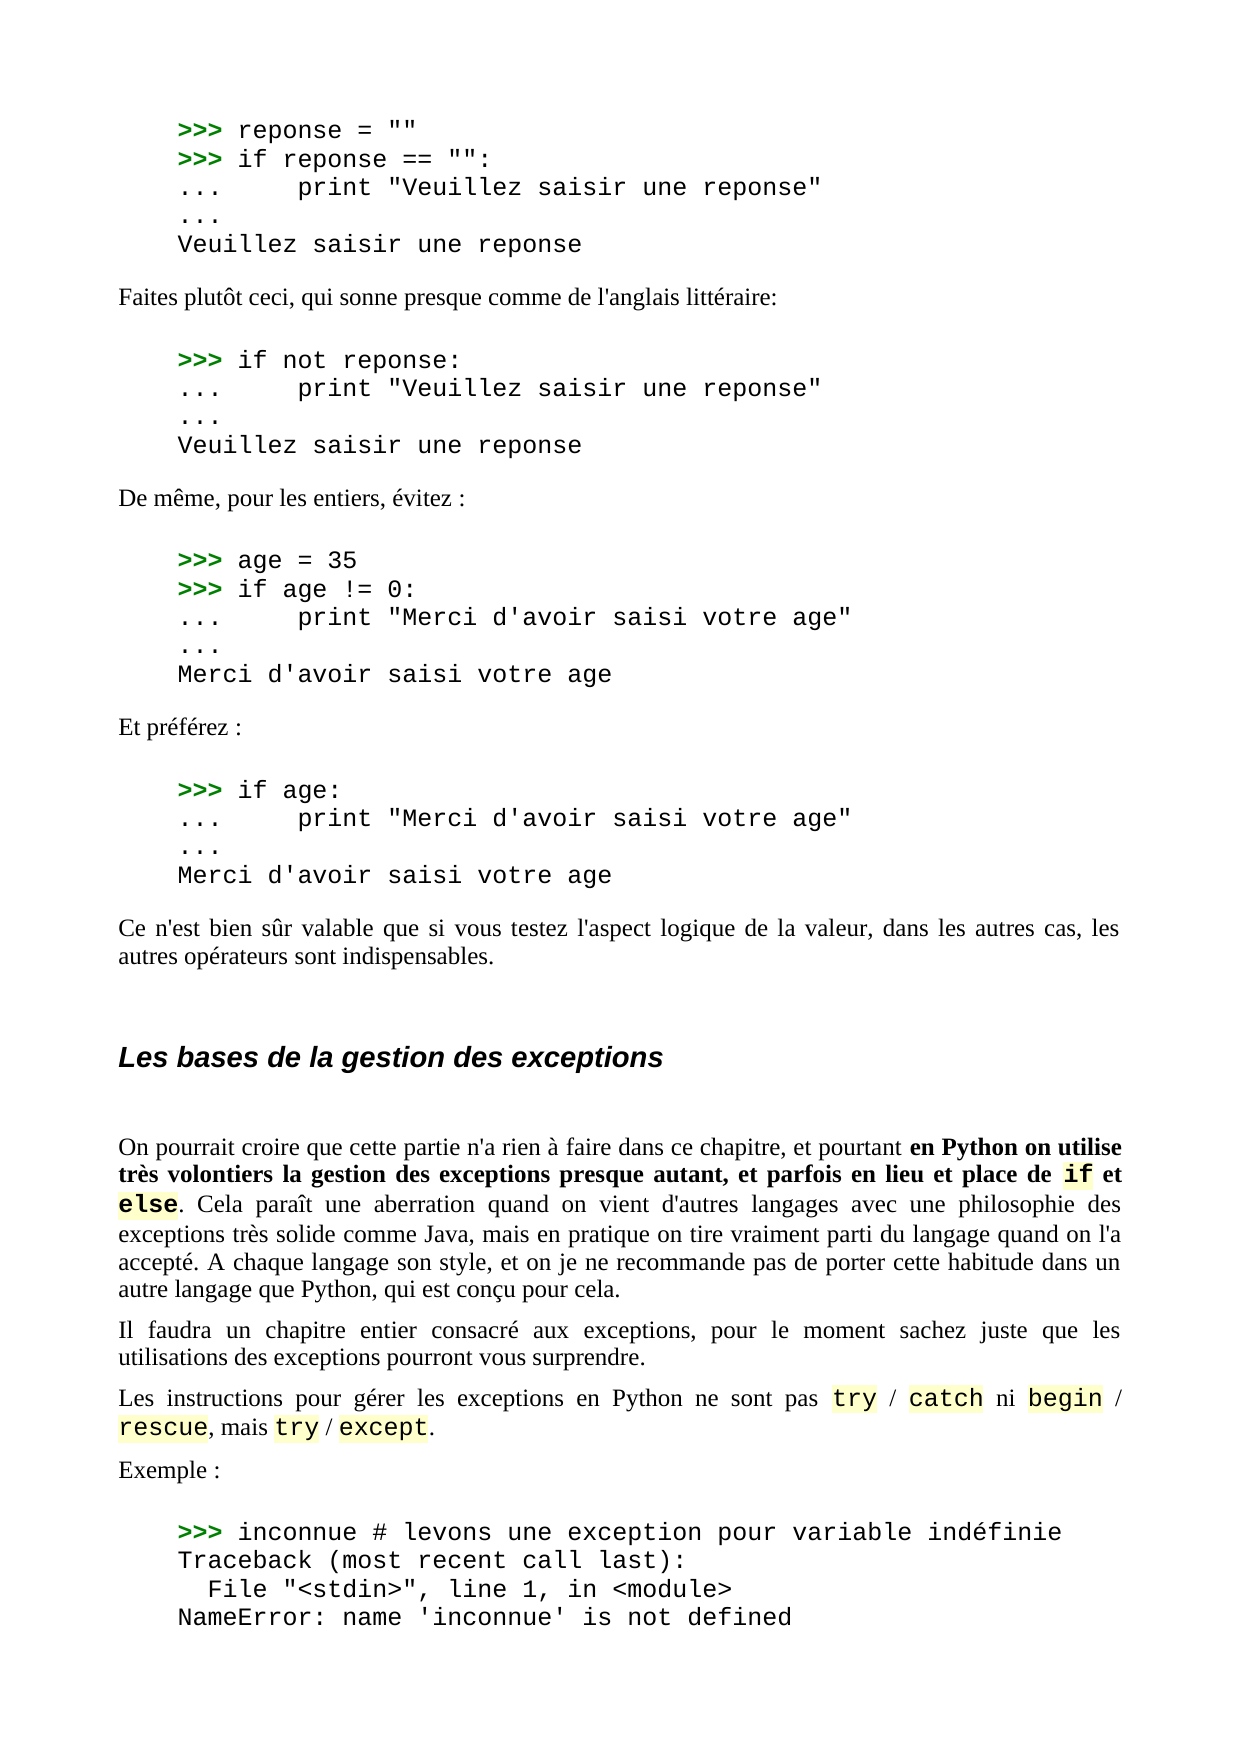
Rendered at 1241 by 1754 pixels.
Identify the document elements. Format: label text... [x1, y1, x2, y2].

text Et préférez : [118, 713, 1122, 741]
text Ce n'est bien sûr valable que si vous testez l'aspect logique de la valeur, dans les autres cas, les autres opérateurs sont indispensables. [118, 914, 1122, 970]
text >>> reponse = "" >>> if reponse == "": ... print "Veuillez saisir une reponse" ... Veuillez saisir une reponse [177, 118, 1122, 260]
text Faites plutôt ceci, qui sonne presque comme de l'anglais littéraire: [118, 283, 1122, 311]
text Exemple : [118, 1456, 1122, 1483]
subtitle Les bases de la gestion des exceptions [118, 1041, 1122, 1074]
text Il faudra un chapitre entier consacré aux exceptions, pour le moment sachez juste que les utilisations des exceptions pourront vous surprendre. [118, 1316, 1122, 1371]
text >>> inconnue # levons une exception pour variable indéfinie Traceback (most recent call last): File "<stdin>", line 1, in <module> NameError: name 'inconnue' is not defined [177, 1520, 1122, 1633]
text >>> if age: ... print "Merci d'avoir saisi votre age" ... Merci d'avoir saisi votre age [177, 777, 1122, 891]
text De même, pour les entiers, évitez : [118, 484, 1122, 512]
text >>> age = 35 >>> if age != 0: ... print "Merci d'avoir saisi votre age" ... Merci d'avoir saisi votre age [177, 548, 1122, 690]
text Les instructions pour gérer les exceptions en Python ne sont pas try / catch ni begin / rescue, mais try / except. [118, 1384, 1122, 1443]
text On pourrait croire que cette partie n'a rien à faire dans ce chapitre, et pourtant en Python on utilise très volontiers la gestion des exceptions presque autant, et parfois en lieu et place de if et else. Cela paraît une aberration quand on vient d'autres langages avec une philosophie des exceptions très solide comme Java, mais en pratique on tire vraiment parti du langage quand on l'a accepté. A chaque langage son style, et on je ne recommande pas de porter cette habitude dans un autre langage que Python, qui est conçu pour cela. [118, 1133, 1122, 1303]
text >>> if not reponse: ... print "Veuillez saisir une reponse" ... Veuillez saisir une reponse [177, 347, 1122, 461]
